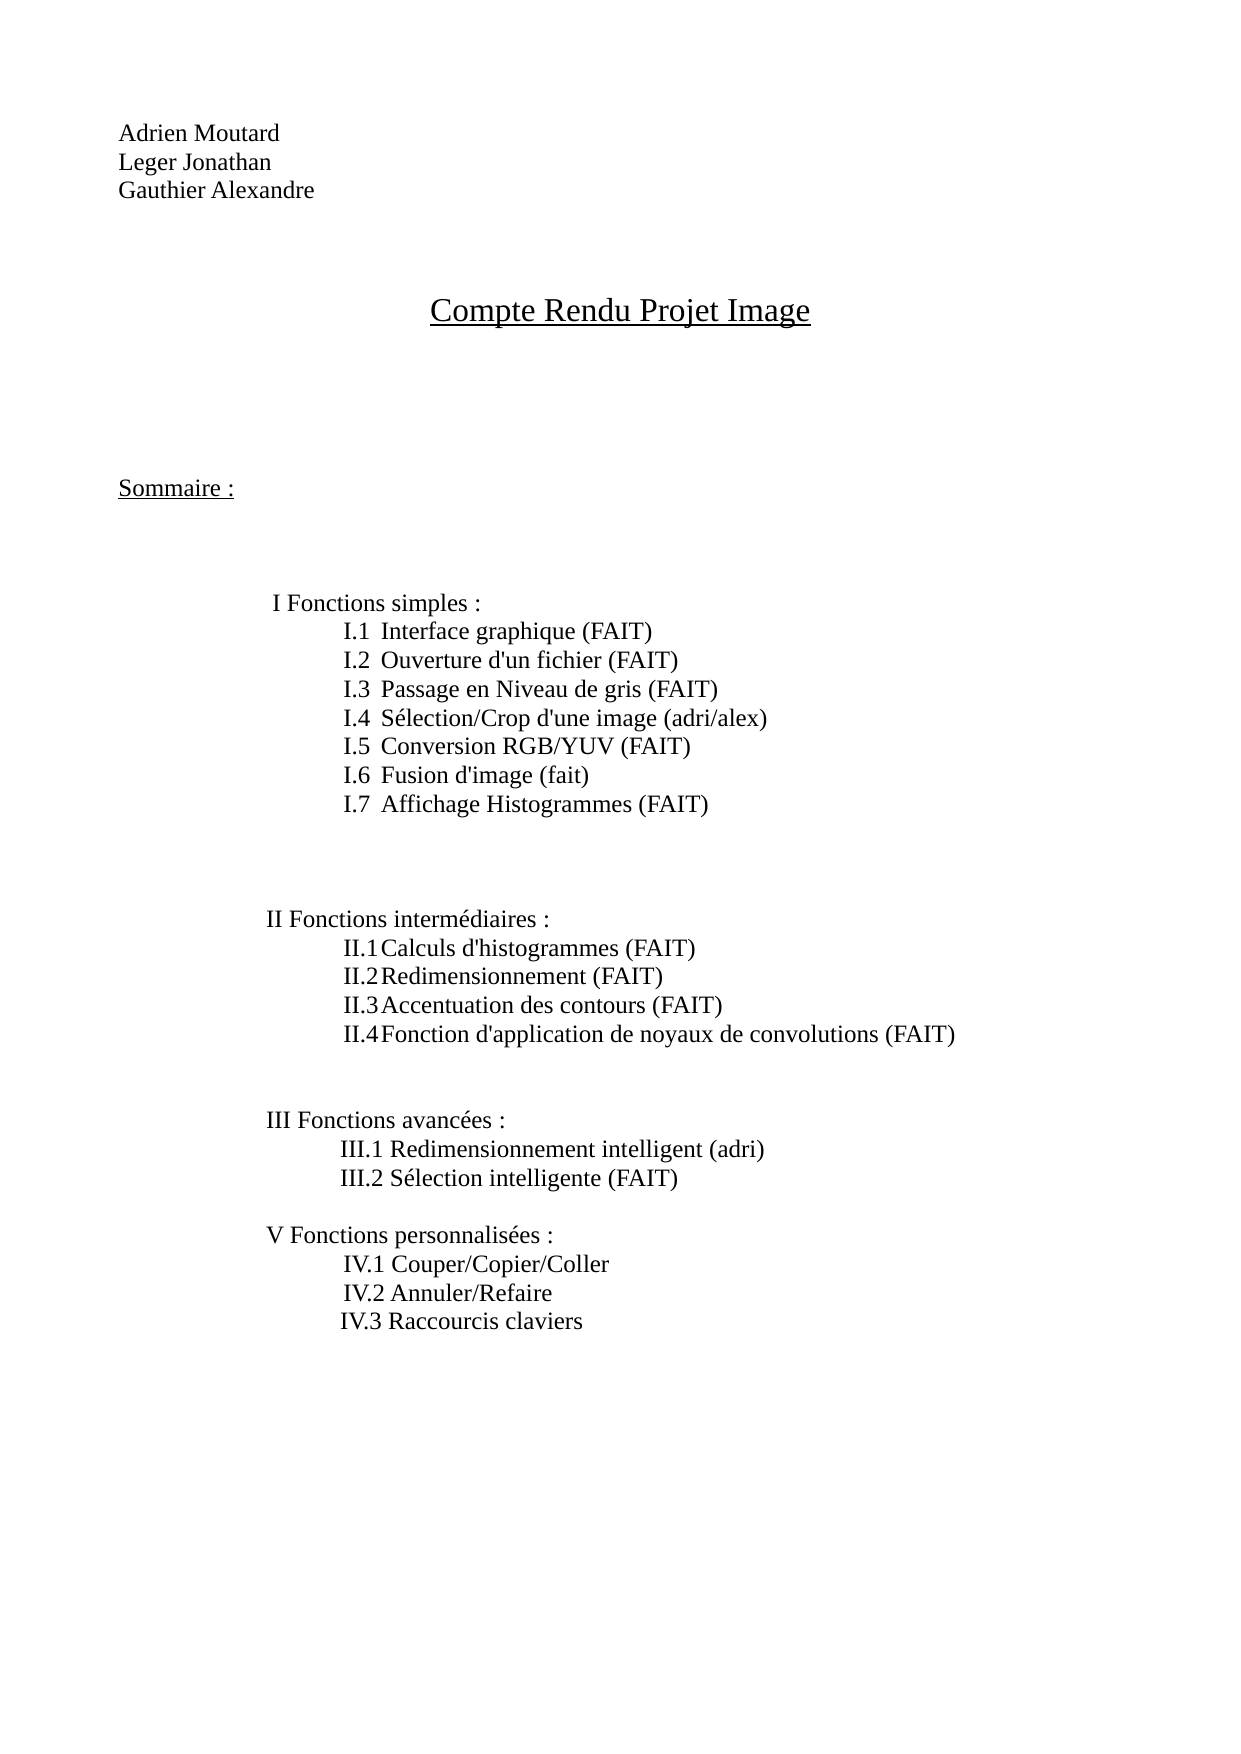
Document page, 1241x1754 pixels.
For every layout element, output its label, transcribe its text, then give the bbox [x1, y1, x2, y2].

text IV.3 Raccourcis claviers [118, 1306, 1122, 1335]
text V Fonctions personnalisées : [118, 1220, 1122, 1249]
list Conversion RGB/YUV (FAIT) [343, 731, 1122, 760]
list Redimensionnement (FAIT) [343, 961, 1122, 990]
list Calculs d'histogrammes (FAIT) [343, 933, 1122, 961]
text I Fonctions simples : [118, 588, 1122, 616]
text II Fonctions intermédiaires : [118, 904, 1122, 933]
list Accentuation des contours (FAIT) [343, 990, 1122, 1019]
list Passage en Niveau de gris (FAIT) [343, 674, 1122, 703]
list Affichage Histogrammes (FAIT) [343, 789, 1122, 818]
text Sommaire : [118, 473, 1122, 501]
text Adrien Moutard [118, 118, 1122, 147]
text Compte Rendu Projet Image [118, 291, 1122, 329]
list Fusion d'image (fait) [343, 760, 1122, 789]
text III.2 Sélection intelligente (FAIT) [118, 1163, 1122, 1191]
list IV.2 Annuler/Refaire [306, 1278, 1122, 1306]
text Leger Jonathan [118, 147, 1122, 176]
list Sélection/Crop d'une image (adri/alex) [343, 703, 1122, 731]
text Gauthier Alexandre [118, 176, 1122, 204]
list Interface graphique (FAIT) [343, 616, 1122, 645]
text III.1 Redimensionnement intelligent (adri) [118, 1134, 1122, 1163]
list Ouverture d'un fichier (FAIT) [343, 645, 1122, 674]
list IV.1 Couper/Copier/Coller [231, 1249, 1122, 1278]
text III Fonctions avancées : [118, 1105, 1122, 1134]
list Fonction d'application de noyaux de convolutions (FAIT) [343, 1019, 1122, 1048]
